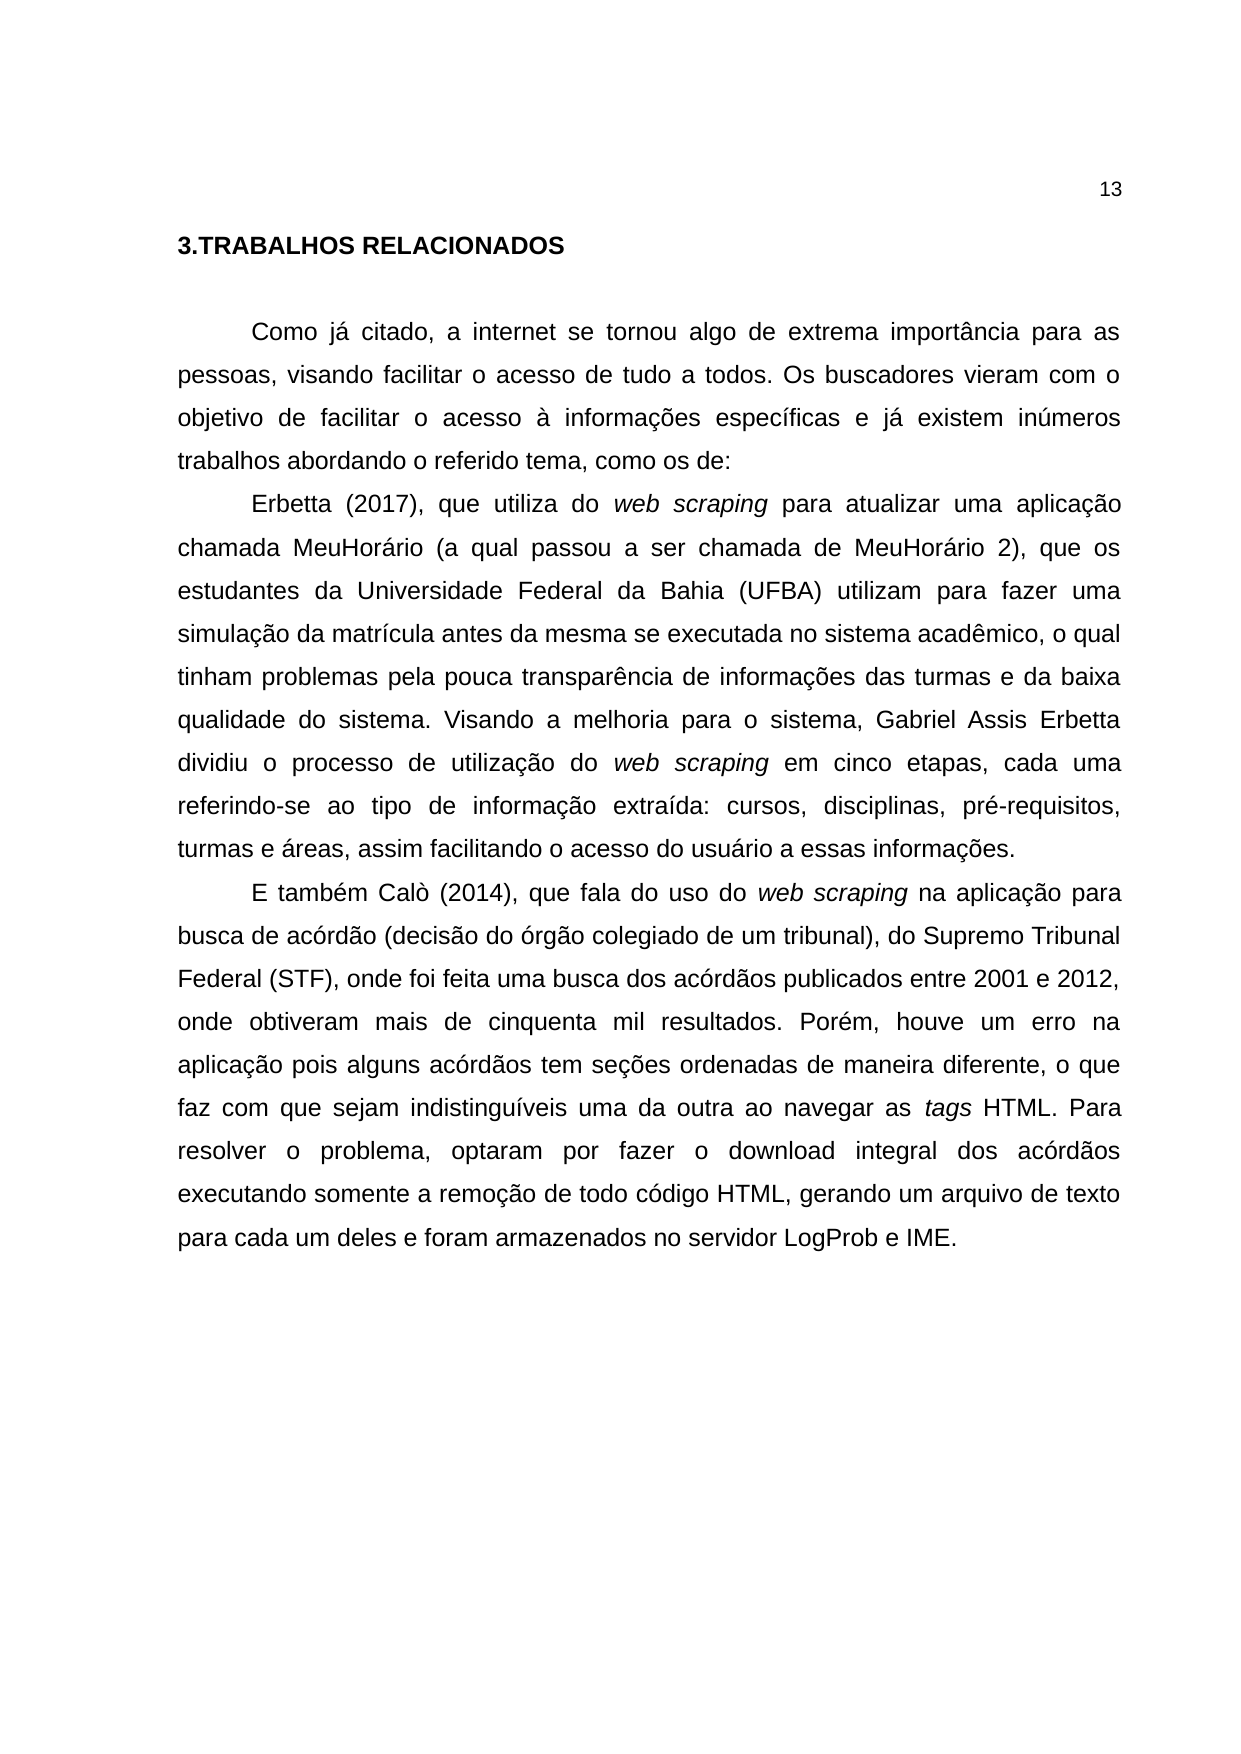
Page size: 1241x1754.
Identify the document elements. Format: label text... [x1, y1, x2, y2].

subtitle 3.TRABALHOS RELACIONADOS [177, 231, 1122, 259]
text Erbetta (2017), que utiliza do web scraping para atualizar uma aplicação chamada MeuHorário (a qual passou a ser chamada de MeuHorário 2), que os estudantes da Universidade Federal da Bahia (UFBA) utilizam para fazer uma simulação da matrícula antes da mesma se executada no sistema acadêmico, o qual tinham problemas pela pouca transparência de informações das turmas e da baixa qualidade do sistema. Visando a melhoria para o sistema, Gabriel Assis Erbetta dividiu o processo de utilização do web scraping em cinco etapas, cada uma referindo-se ao tipo de informação extraída: cursos, disciplinas, pré-requisitos, turmas e áreas, assim facilitando o acesso do usuário a essas informações. [177, 489, 1122, 863]
text Como já citado, a internet se tornou algo de extrema importância para as pessoas, visando facilitar o acesso de tudo a todos. Os buscadores vieram com o objetivo de facilitar o acesso à informações específicas e já existem inúmeros trabalhos abordando o referido tema, como os de: [177, 317, 1122, 475]
text E também Calò (2014), que fala do uso do web scraping na aplicação para busca de acórdão (decisão do órgão colegiado de um tribunal), do Supremo Tribunal Federal (STF), onde foi feita uma busca dos acórdãos publicados entre 2001 e 2012, onde obtiveram mais de cinquenta mil resultados. Porém, houve um erro na aplicação pois alguns acórdãos tem seções ordenadas de maneira diferente, o que faz com que sejam indistinguíveis uma da outra ao navegar as tags HTML. Para resolver o problema, optaram por fazer o download integral dos acórdãos executando somente a remoção de todo código HTML, gerando um arquivo de texto para cada um deles e foram armazenados no servidor LogProb e IME. [177, 877, 1122, 1251]
